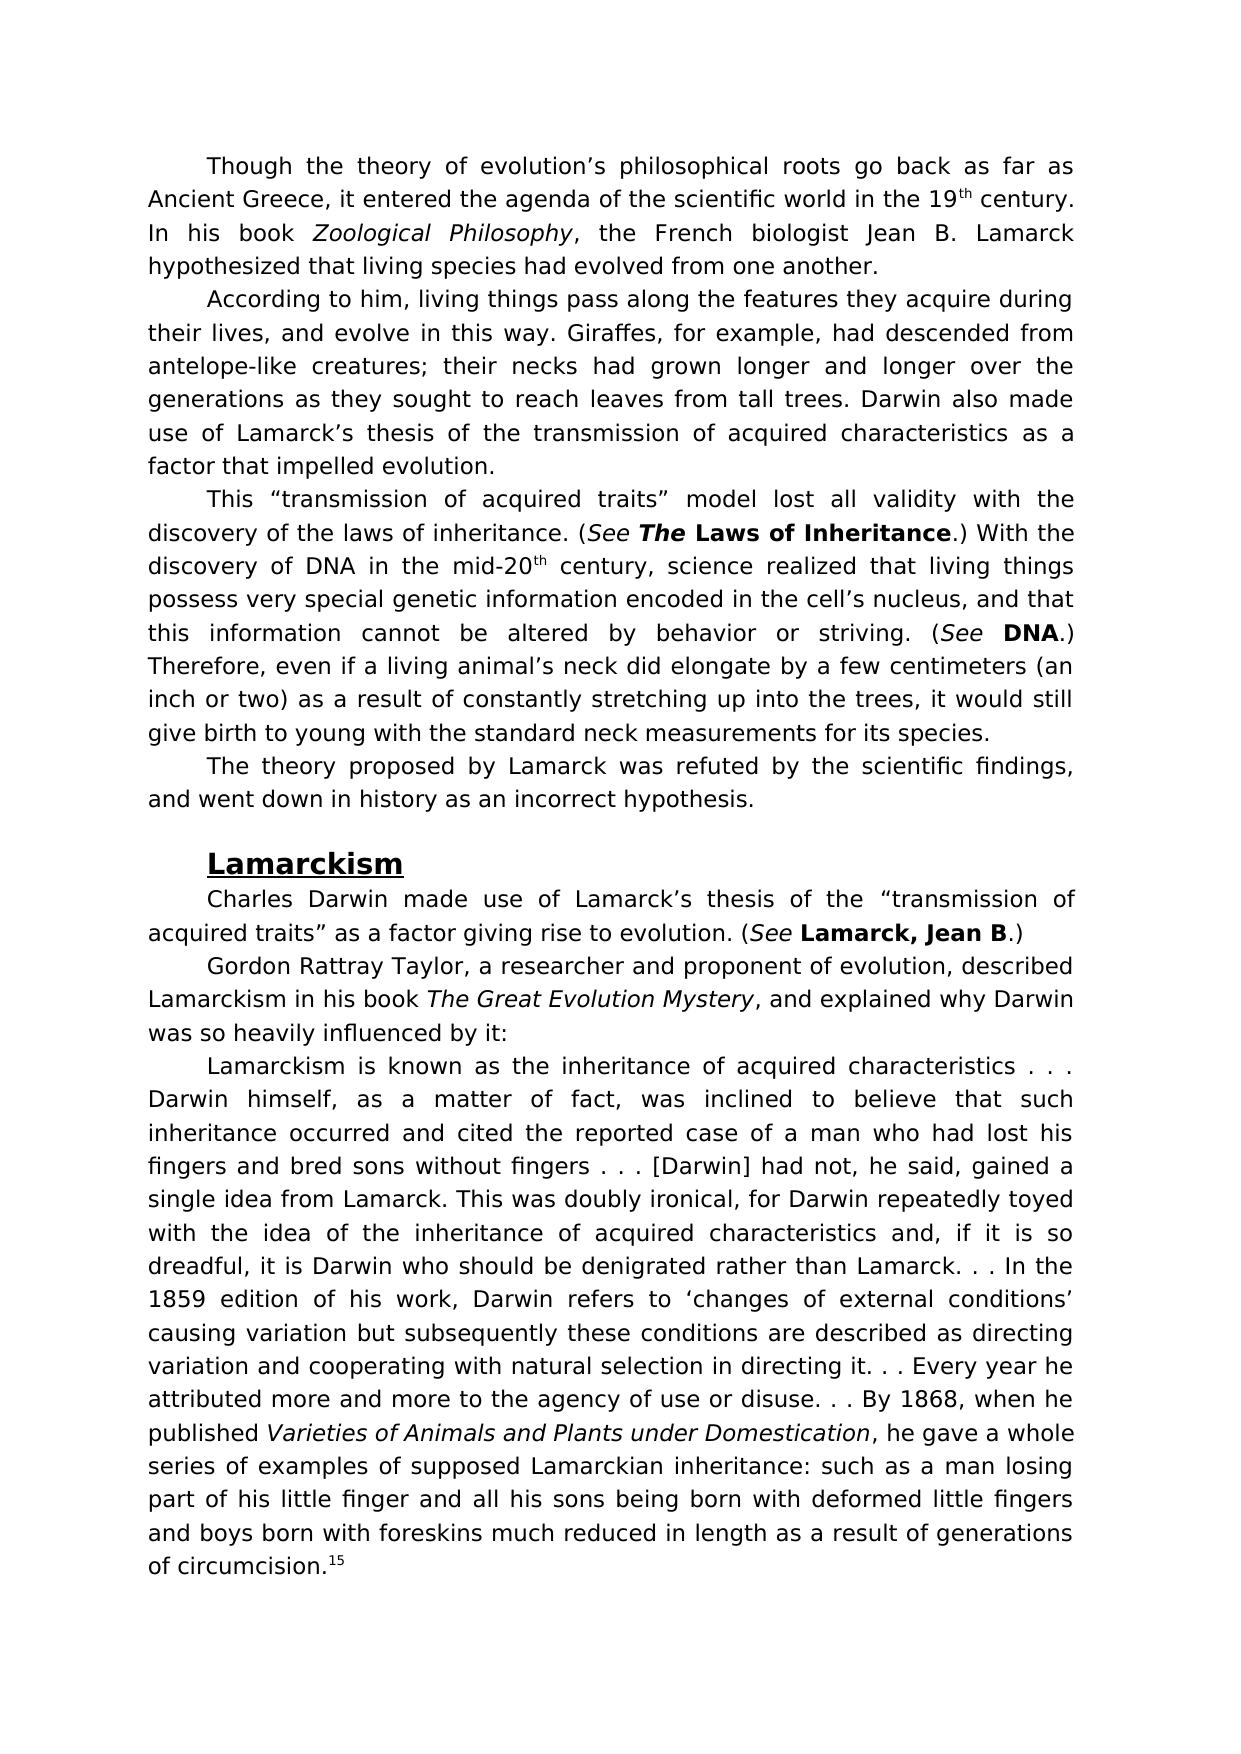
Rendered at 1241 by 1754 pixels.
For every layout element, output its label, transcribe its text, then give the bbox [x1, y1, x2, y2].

text Charles Darwin made use of Lamarck’s thesis of the “transmission of acquired traits” as a factor giving rise to evolution. (See Lamarck, Jean B.) [148, 881, 1075, 948]
text The theory proposed by Lamarck was refuted by the scientific findings, and went down in history as an incorrect hypothesis. [148, 748, 1075, 814]
text This “transmission of acquired traits” model lost all validity with the discovery of the laws of inheritance. (See The Laws of Inheritance.) With the discovery of DNA in the mid-20th century, science realized that living things possess very special genetic information encoded in the cell’s nucleus, and that this information cannot be altered by behavior or striving. (See DNA.) Therefore, even if a living animal’s neck did elongate by a few centimeters (an inch or two) as a result of constantly stretching up into the trees, it would still give birth to young with the standard neck measurements for its species. [148, 481, 1075, 748]
text Though the theory of evolution’s philosophical roots go back as far as Ancient Greece, it entered the agenda of the scientific world in the 19th century. In his book Zoological Philosophy, the French biologist Jean B. Lamarck hypothesized that living species had evolved from one another. [148, 148, 1075, 281]
text Lamarckism [148, 848, 1075, 881]
text According to him, living things pass along the features they acquire during their lives, and evolve in this way. Giraffes, for example, had descended from antelope-like creatures; their necks had grown longer and longer over the generations as they sought to reach leaves from tall trees. Darwin also made use of Lamarck’s thesis of the transmission of acquired characteristics as a factor that impelled evolution. [148, 281, 1075, 481]
text Lamarckism is known as the inheritance of acquired characteristics . . . Darwin himself, as a matter of fact, was inclined to believe that such inheritance occurred and cited the reported case of a man who had lost his fingers and bred sons without fingers . . . [Darwin] had not, he said, gained a single idea from Lamarck. This was doubly ironical, for Darwin repeatedly toyed with the idea of the inheritance of acquired characteristics and, if it is so dreadful, it is Darwin who should be denigrated rather than Lamarck. . . In the 1859 edition of his work, Darwin refers to ‘changes of external conditions’ causing variation but subsequently these conditions are described as directing variation and cooperating with natural selection in directing it. . . Every year he attributed more and more to the agency of use or disuse. . . By 1868, when he published Varieties of Animals and Plants under Domestication, he gave a whole series of examples of supposed Lamarckian inheritance: such as a man losing part of his little finger and all his sons being born with deformed little fingers and boys born with foreskins much reduced in length as a result of generations of circumcision. [148, 1048, 1075, 1581]
text Gordon Rattray Taylor, a researcher and proponent of evolution, described Lamarckism in his book The Great Evolution Mystery, and explained why Darwin was so heavily influenced by it: [148, 948, 1075, 1048]
